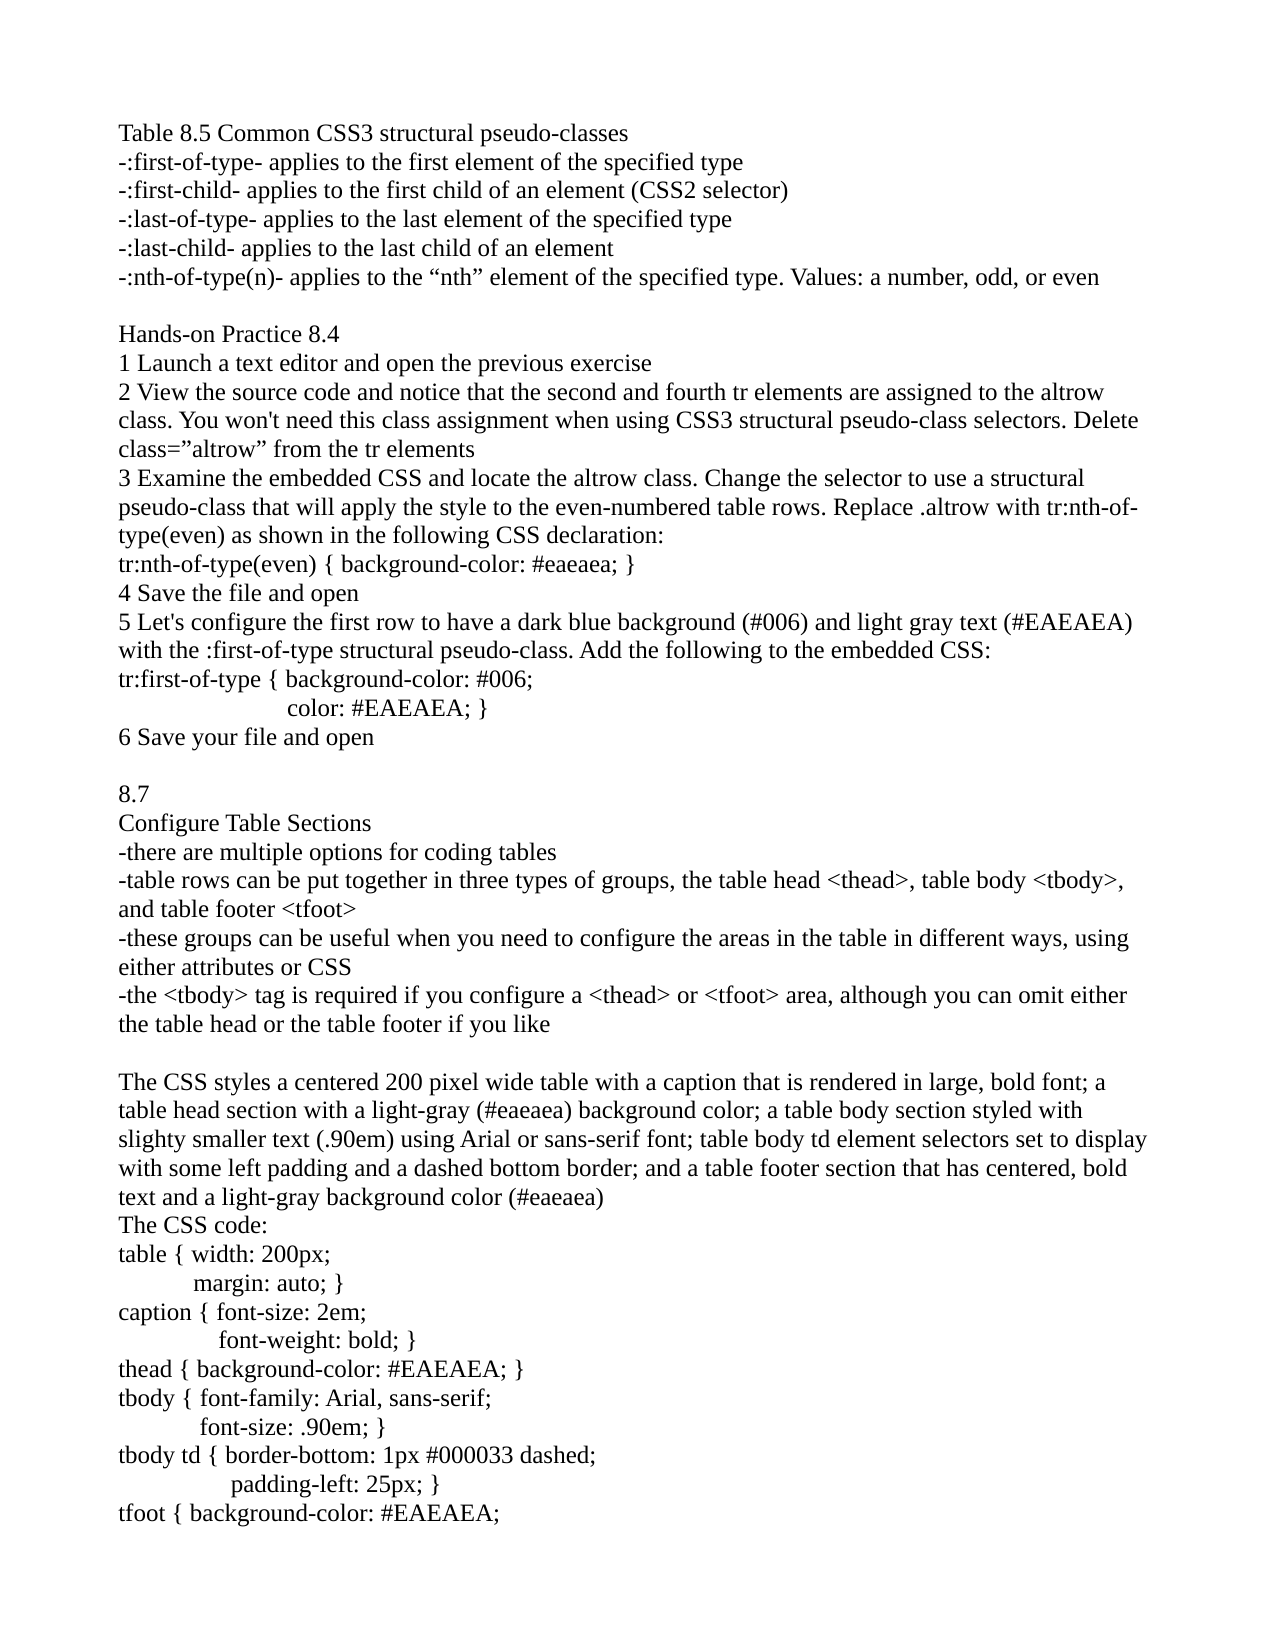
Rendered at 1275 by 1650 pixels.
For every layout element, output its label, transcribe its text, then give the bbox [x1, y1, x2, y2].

text The CSS styles a centered 200 pixel wide table with a caption that is rendered in large, bold font; a table head section with a light-gray (#eaeaea) background color; a table body section styled with slighty smaller text (.90em) using Arial or sans-serif font; table body td element selectors set to display with some left padding and a dashed bottom border; and a table footer section that has centered, bold text and a light-gray background color (#eaeaea) [118, 1067, 1157, 1211]
text -:first-child- applies to the first child of an element (CSS2 selector) [118, 176, 1157, 204]
text 3 Examine the embedded CSS and locate the altrow class. Change the selector to use a structural pseudo-class that will apply the style to the even-numbered table rows. Replace .altrow with tr:nth-of-type(even) as shown in the following CSS declaration: [118, 463, 1157, 549]
text -:last-of-type- applies to the last element of the specified type [118, 204, 1157, 233]
text tbody { font-family: Arial, sans-serif; [118, 1383, 1157, 1412]
text thead { background-color: #EAEAEA; } [118, 1354, 1157, 1383]
text -table rows can be put together in three types of groups, the table head <thead>, table body <tbody>, and table footer <tfoot> [118, 866, 1157, 923]
text The CSS code: [118, 1211, 1157, 1239]
text -:nth-of-type(n)- applies to the “nth” element of the specified type. Values: a number, odd, or even [118, 262, 1157, 291]
text Table 8.5 Common CSS3 structural pseudo-classes [118, 118, 1157, 147]
text padding-left: 25px; } [118, 1469, 1157, 1498]
text Configure Table Sections [118, 808, 1157, 837]
text tbody td { border-bottom: 1px #000033 dashed; [118, 1441, 1157, 1469]
text Hands-on Practice 8.4 [118, 319, 1157, 348]
text 5 Let's configure the first row to have a dark blue background (#006) and light gray text (#EAEAEA) with the :first-of-type structural pseudo-class. Add the following to the embedded CSS: [118, 607, 1157, 664]
text font-size: .90em; } [118, 1412, 1157, 1441]
text -the <tbody> tag is required if you configure a <thead> or <tfoot> area, although you can omit either the table head or the table footer if you like [118, 981, 1157, 1038]
text 4 Save the file and open [118, 578, 1157, 607]
text tr:nth-of-type(even) { background-color: #eaeaea; } [118, 549, 1157, 578]
text table { width: 200px; [118, 1239, 1157, 1268]
text margin: auto; } [118, 1268, 1157, 1297]
text tfoot { background-color: #EAEAEA; [118, 1498, 1157, 1527]
text -:first-of-type- applies to the first element of the specified type [118, 147, 1157, 176]
text 8.7 [118, 779, 1157, 808]
text -there are multiple options for coding tables [118, 837, 1157, 866]
text font-weight: bold; } [118, 1326, 1157, 1354]
text caption { font-size: 2em; [118, 1297, 1157, 1326]
text -:last-child- applies to the last child of an element [118, 233, 1157, 262]
text color: #EAEAEA; } [118, 693, 1157, 722]
text tr:first-of-type { background-color: #006; [118, 664, 1157, 693]
text -these groups can be useful when you need to configure the areas in the table in different ways, using either attributes or CSS [118, 923, 1157, 981]
text 6 Save your file and open [118, 722, 1157, 751]
text 1 Launch a text editor and open the previous exercise [118, 348, 1157, 377]
text 2 View the source code and notice that the second and fourth tr elements are assigned to the altrow class. You won't need this class assignment when using CSS3 structural pseudo-class selectors. Delete class=”altrow” from the tr elements [118, 377, 1157, 463]
